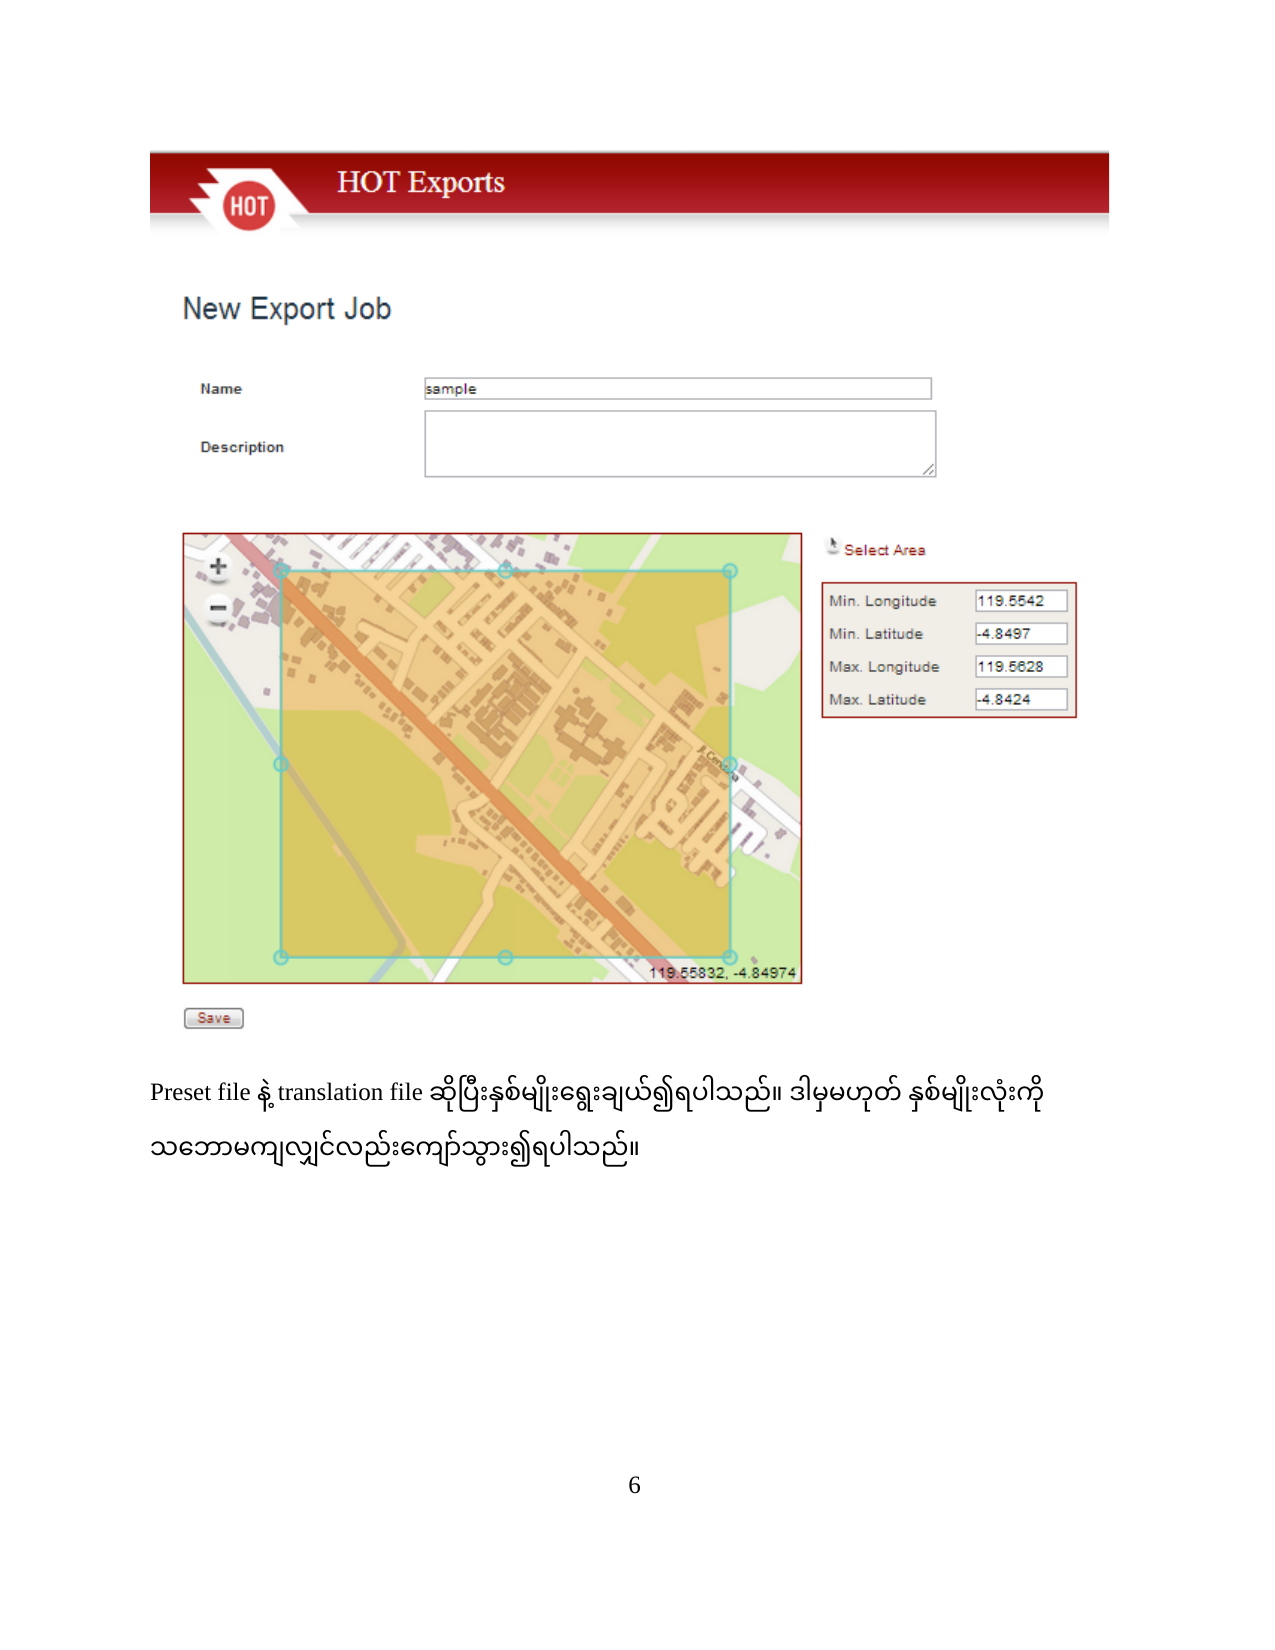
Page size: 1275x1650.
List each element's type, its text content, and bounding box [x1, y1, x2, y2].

text Preset file နဲ့ translation file ဆိုပြီးနှစ်မျိုးရွေးချယ်၍ရပါသည်။ ဒါမှမဟုတ် နှစ်မျိုးလုံးကိုသဘောမကျလျှင်လည်းကျော်သွား၍ရပါသည်။ [150, 1067, 1125, 1177]
picture [150, 150, 1110, 1050]
